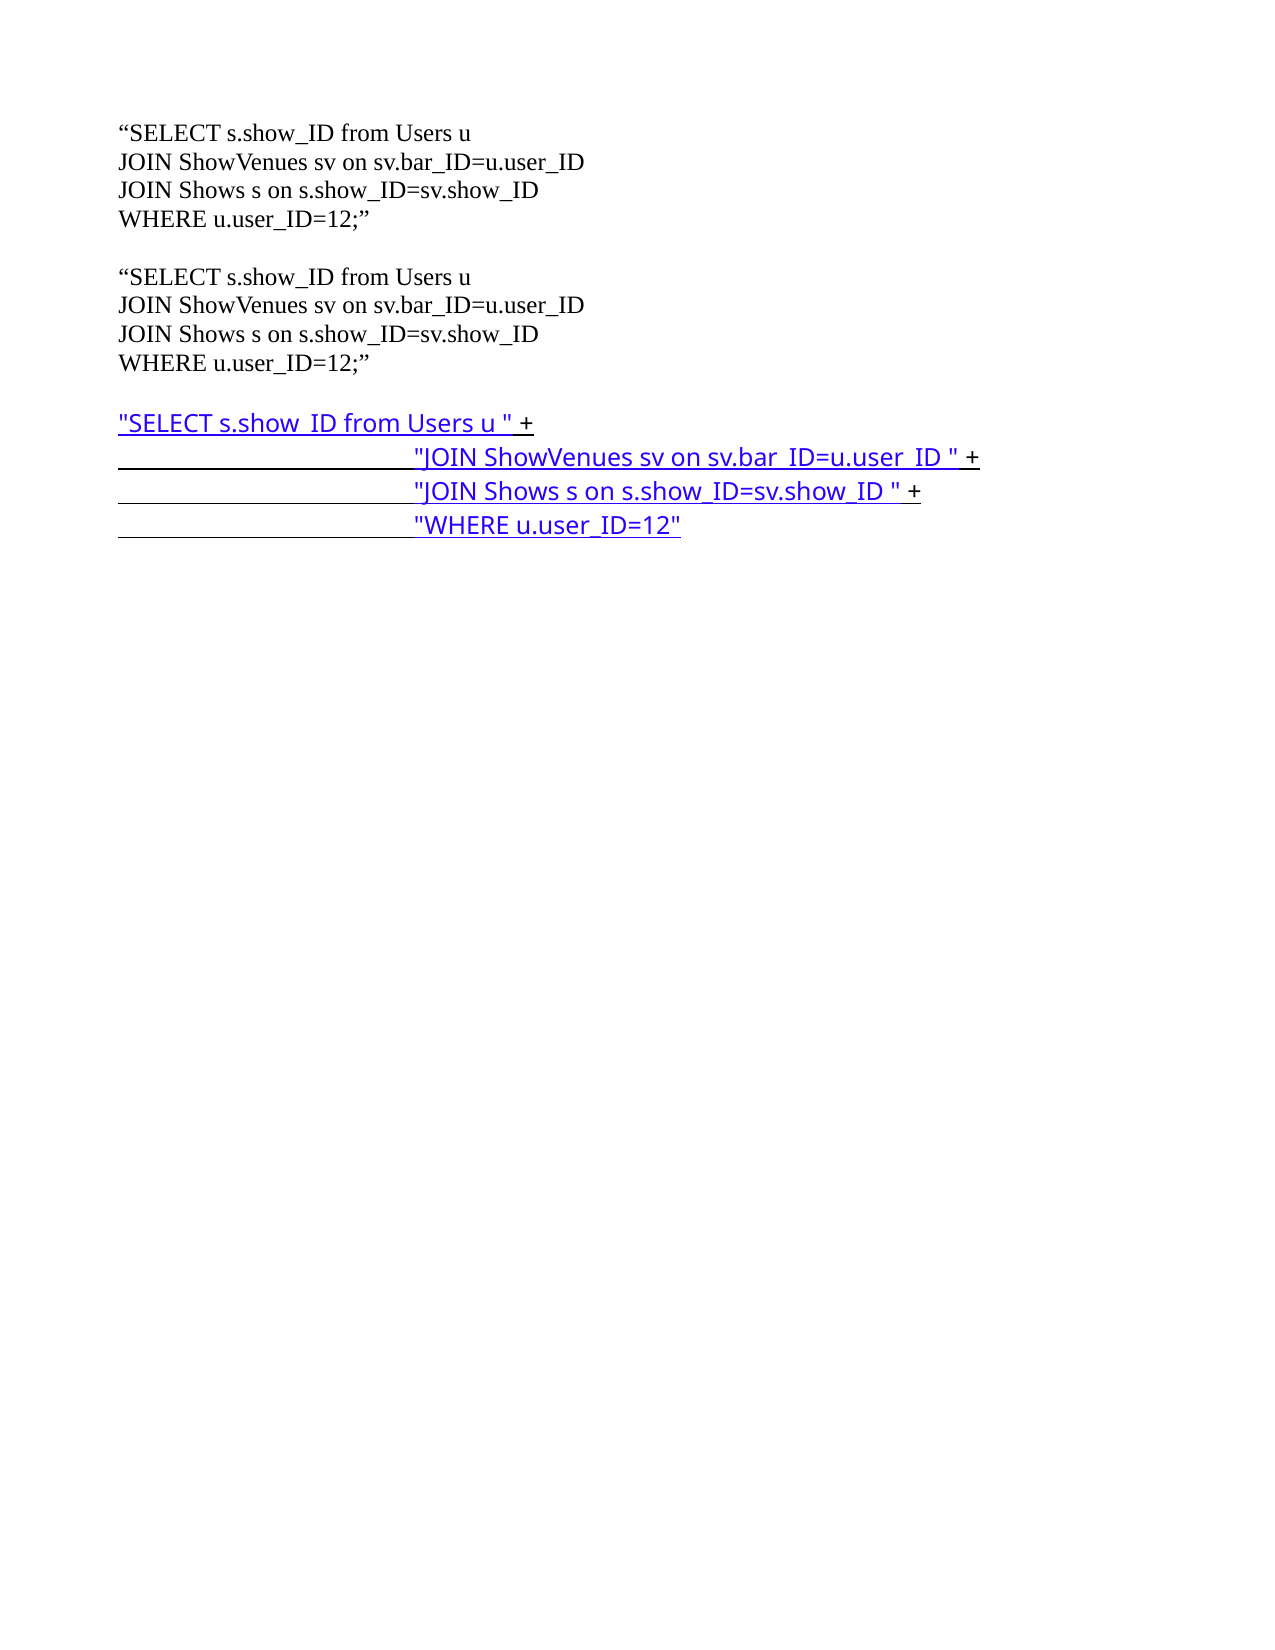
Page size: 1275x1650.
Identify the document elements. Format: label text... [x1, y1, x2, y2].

text "JOIN ShowVenues sv on sv.bar_ID=u.user_ID " + [118, 440, 1157, 474]
text “SELECT s.show_ID from Users u [118, 262, 1157, 291]
text JOIN Shows s on s.show_ID=sv.show_ID [118, 176, 1157, 204]
text "JOIN Shows s on s.show_ID=sv.show_ID " + [118, 474, 1157, 508]
text WHERE u.user_ID=12;” [118, 204, 1157, 233]
text JOIN ShowVenues sv on sv.bar_ID=u.user_ID [118, 147, 1157, 176]
text JOIN Shows s on s.show_ID=sv.show_ID [118, 319, 1157, 348]
text WHERE u.user_ID=12;” [118, 348, 1157, 377]
text “SELECT s.show_ID from Users u [118, 118, 1157, 147]
text JOIN ShowVenues sv on sv.bar_ID=u.user_ID [118, 291, 1157, 319]
text "SELECT s.show_ID from Users u " + [118, 406, 1157, 440]
text "WHERE u.user_ID=12" [118, 508, 1157, 542]
